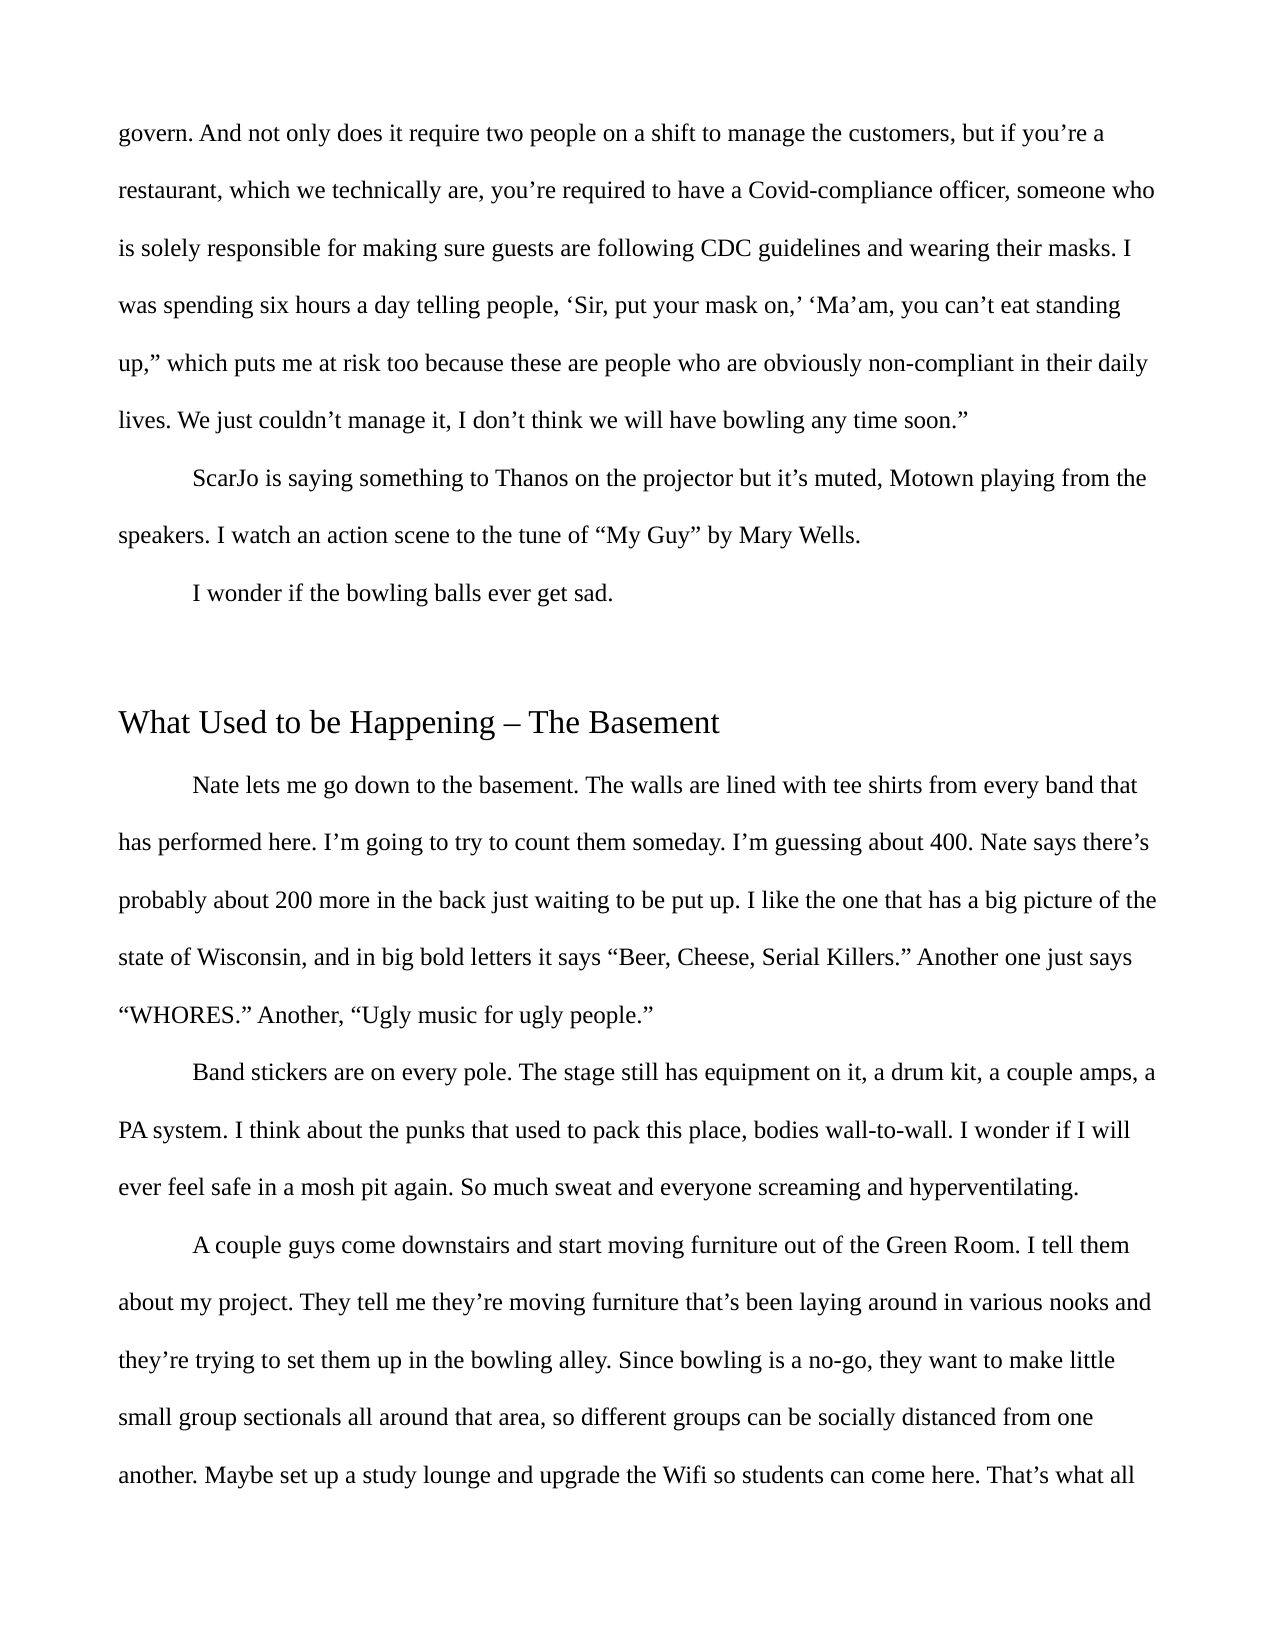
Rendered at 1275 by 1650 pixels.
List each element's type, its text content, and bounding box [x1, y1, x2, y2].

text govern. And not only does it require two people on a shift to manage the customers, but if you’re a restaurant, which we technically are, you’re required to have a Covid-compliance officer, someone who is solely responsible for making sure guests are following CDC guidelines and wearing their masks. I was spending six hours a day telling people, ‘Sir, put your mask on,’ ‘Ma’am, you can’t eat standing up,” which puts me at risk too because these are people who are obviously non-compliant in their daily lives. We just couldn’t manage it, I don’t think we will have bowling any time soon.” ScarJo is saying something to Thanos on the projector but it’s muted, Motown playing from the speakers. I watch an action scene to the tune of “My Guy” by Mary Wells. I wonder if the bowling balls ever get sad. What Used to be Happening – The Basement Nate lets me go down to the basement. The walls are lined with tee shirts from every band that has performed here. I’m going to try to count them someday. I’m guessing about 400. Nate says there’s probably about 200 more in the back just waiting to be put up. I like the one that has a big picture of the state of Wisconsin, and in big bold letters it says “Beer, Cheese, Serial Killers.” Another one just says “WHORES.” Another, “Ugly music for ugly people.” Band stickers are on every pole. The stage still has equipment on it, a drum kit, a couple amps, a PA system. I think about the punks that used to pack this place, bodies wall-to-wall. I wonder if I will ever feel safe in a mosh pit again. So much sweat and everyone screaming and hyperventilating. A couple guys come downstairs and start moving furniture out of the Green Room. I tell them about my project. They tell me they’re moving furniture that’s been laying around in various nooks and they’re trying to set them up in the bowling alley. Since bowling is a no-go, they want to make little small group sectionals all around that area, so different groups can be socially distanced from one another. Maybe set up a study lounge and upgrade the Wifi so students can come here. That’s what all [118, 118, 1157, 1488]
